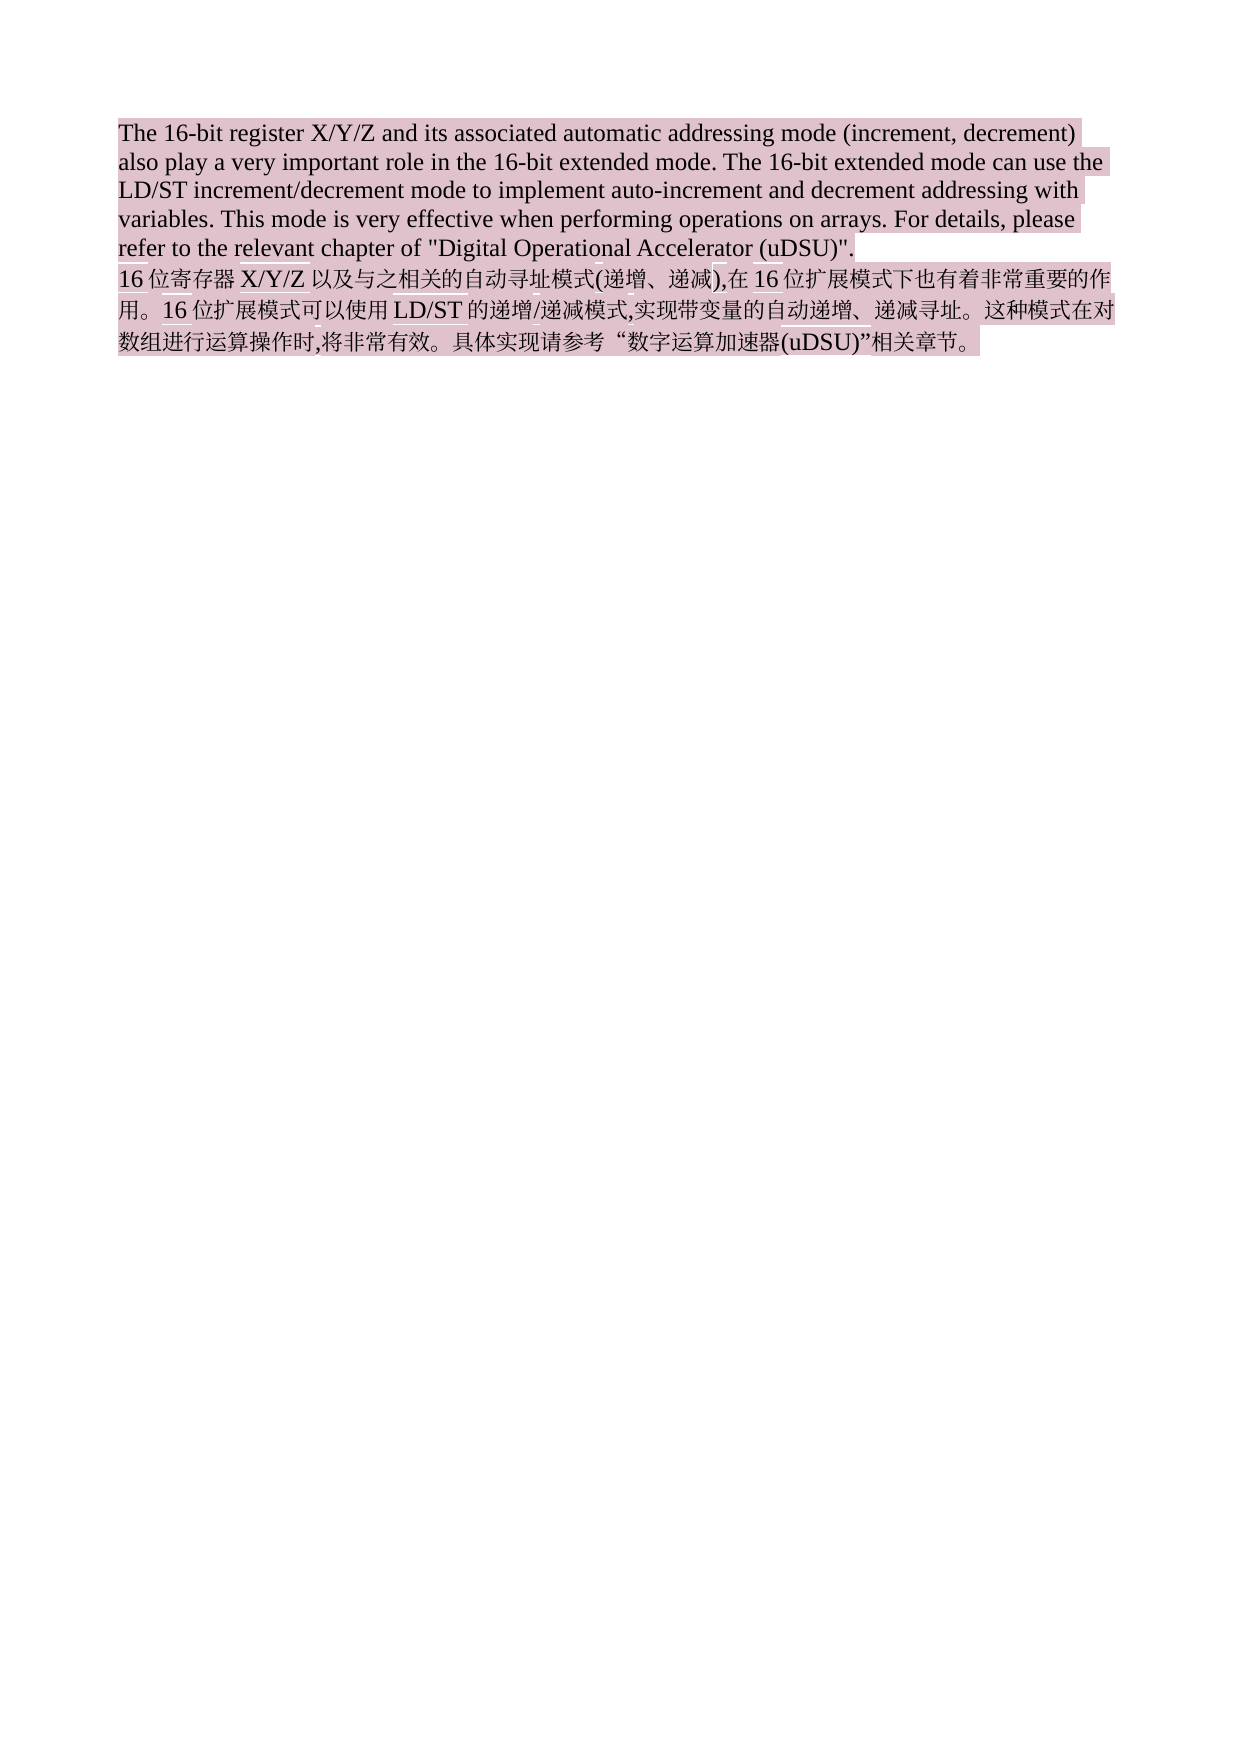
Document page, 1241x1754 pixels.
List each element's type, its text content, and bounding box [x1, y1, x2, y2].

text The 16-bit register X/Y/Z and its associated automatic addressing mode (increment, decrement) also play a very important role in the 16-bit extended mode. The 16-bit extended mode can use the LD/ST increment/decrement mode to implement auto-increment and decrement addressing with variables. This mode is very effective when performing operations on arrays. For details, please refer to the relevant chapter of "Digital Operational Accelerator (uDSU)". [118, 118, 1122, 262]
text 16位寄存器X/Y/Z以及与之相关的自动寻址模式(递增、递减),在16位扩展模式下也有着非常重要的作用。16位扩展模式可以使用LD/ST的递增/递减模式,实现带变量的自动递增、递减寻址。这种模式在对数组进行运算操作时,将非常有效。具体实现请参考“数字运算加速器(uDSU)”相关章节。 [118, 262, 1122, 356]
